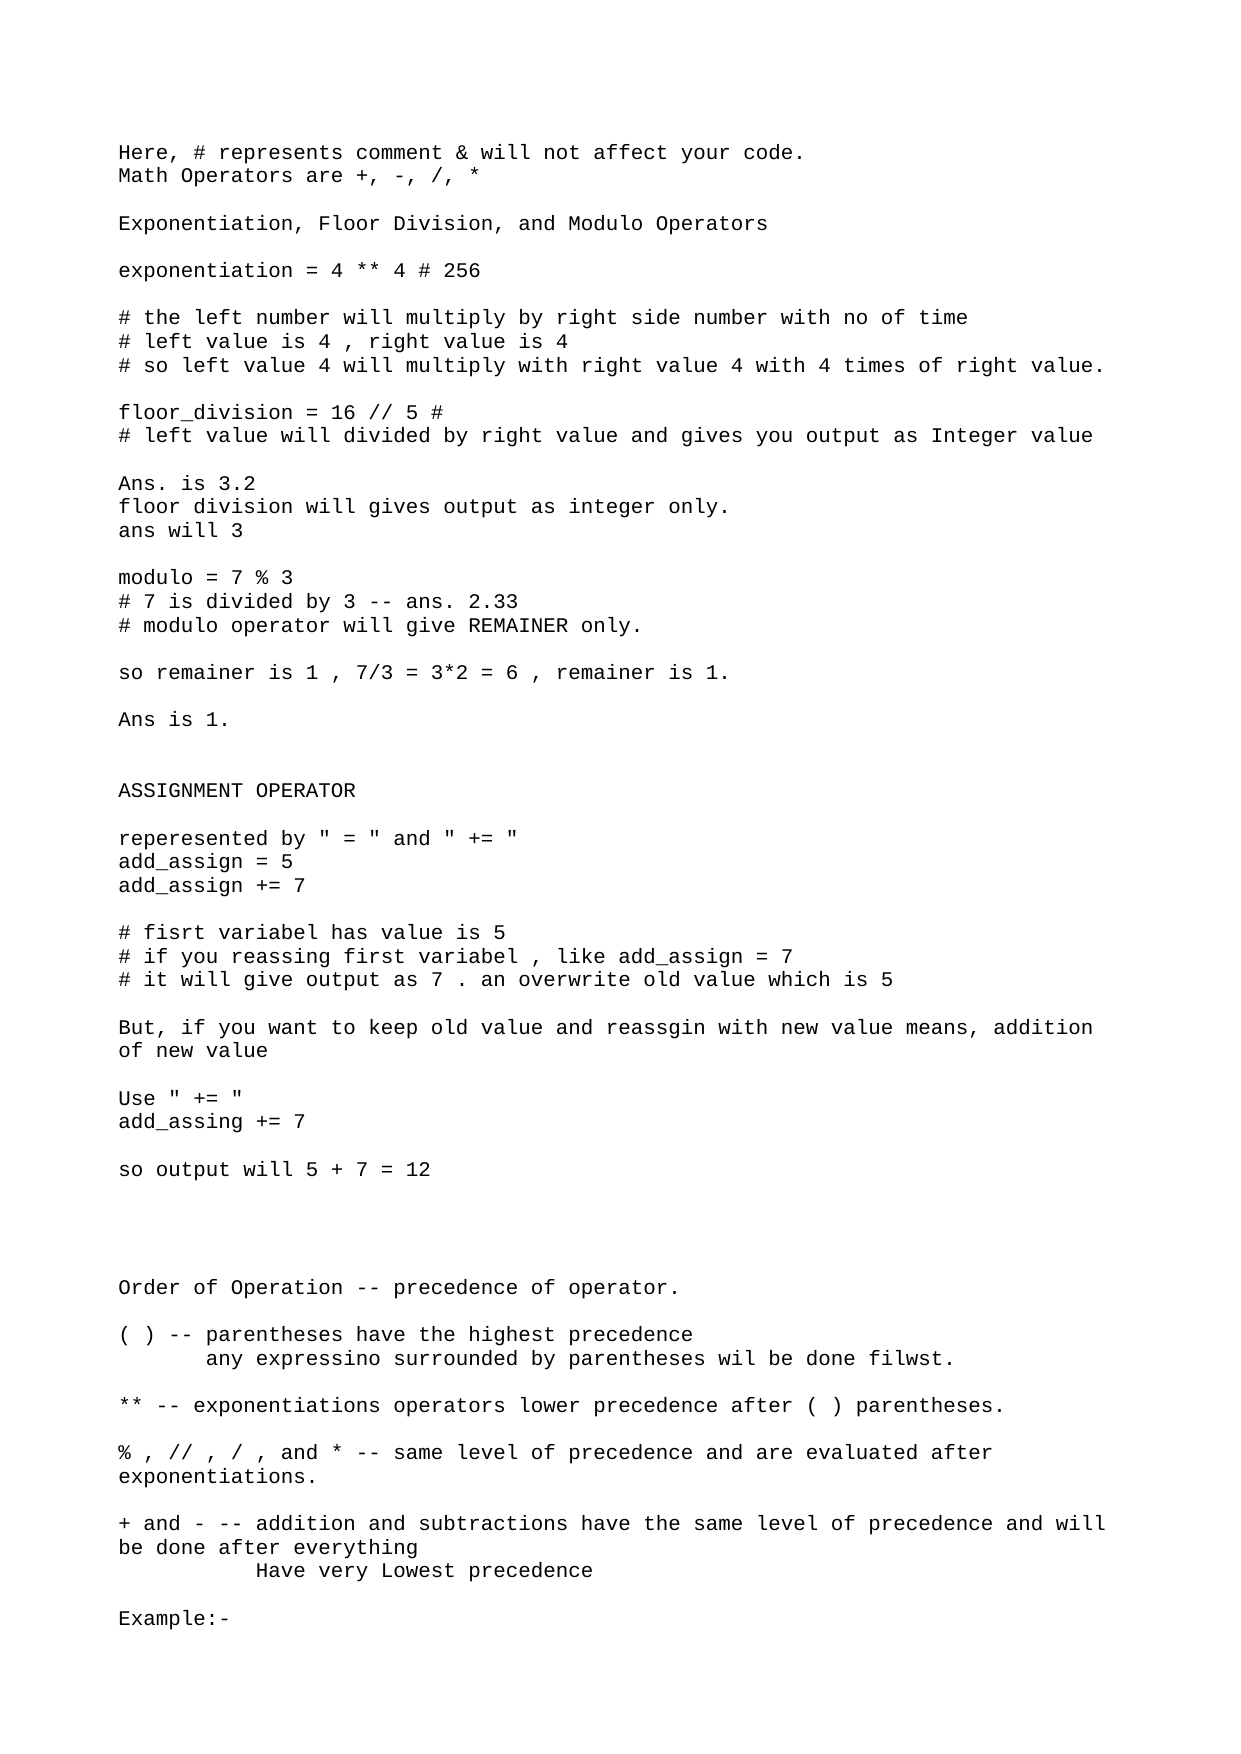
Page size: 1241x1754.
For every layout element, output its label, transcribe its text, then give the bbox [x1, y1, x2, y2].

text # modulo operator will give REMAINER only. [118, 615, 1122, 638]
text Use " += " [118, 1088, 1122, 1111]
text so remainer is 1 , 7/3 = 3*2 = 6 , remainer is 1. [118, 662, 1122, 686]
text add_assign += 7 [118, 875, 1122, 898]
text add_assing += 7 [118, 1111, 1122, 1135]
text Have very Lowest precedence [118, 1561, 1122, 1584]
text + and - -- addition and subtractions have the same level of precedence and will be done after everything [118, 1513, 1122, 1561]
text ( ) -- parentheses have the highest precedence [118, 1324, 1122, 1348]
text any expressino surrounded by parentheses wil be done filwst. [118, 1348, 1122, 1371]
text # 7 is divided by 3 -- ans. 2.33 [118, 591, 1122, 615]
text add_assign = 5 [118, 851, 1122, 875]
text Math Operators are +, -, /, * [118, 165, 1122, 189]
text # it will give output as 7 . an overwrite old value which is 5 [118, 969, 1122, 993]
text Order of Operation -- precedence of operator. [118, 1277, 1122, 1300]
text # fisrt variabel has value is 5 [118, 922, 1122, 946]
text # the left number will multiply by right side number with no of time [118, 307, 1122, 331]
text Exponentiation, Floor Division, and Modulo Operators [118, 213, 1122, 236]
text modulo = 7 % 3 [118, 567, 1122, 591]
text But, if you want to keep old value and reassgin with new value means, addition of new value [118, 1017, 1122, 1064]
text ans will 3 [118, 520, 1122, 544]
text reperesented by " = " and " += " [118, 827, 1122, 851]
text # if you reassing first variabel , like add_assign = 7 [118, 946, 1122, 969]
text floor division will gives output as integer only. [118, 496, 1122, 520]
text floor_division = 16 // 5 # [118, 402, 1122, 426]
text # left value is 4 , right value is 4 [118, 331, 1122, 354]
text Example:- [118, 1608, 1122, 1631]
text ** -- exponentiations operators lower precedence after ( ) parentheses. [118, 1395, 1122, 1419]
text exponentiation = 4 ** 4 # 256 [118, 260, 1122, 284]
text so output will 5 + 7 = 12 [118, 1158, 1122, 1182]
text % , // , / , and * -- same level of precedence and are evaluated after exponentiations. [118, 1442, 1122, 1489]
text Here, # represents comment & will not affect your code. [118, 142, 1122, 165]
text # left value will divided by right value and gives you output as Integer value [118, 426, 1122, 449]
text ASSIGNMENT OPERATOR [118, 780, 1122, 804]
text Ans is 1. [118, 709, 1122, 733]
text Ans. is 3.2 [118, 473, 1122, 496]
text # so left value 4 will multiply with right value 4 with 4 times of right value. [118, 354, 1122, 378]
